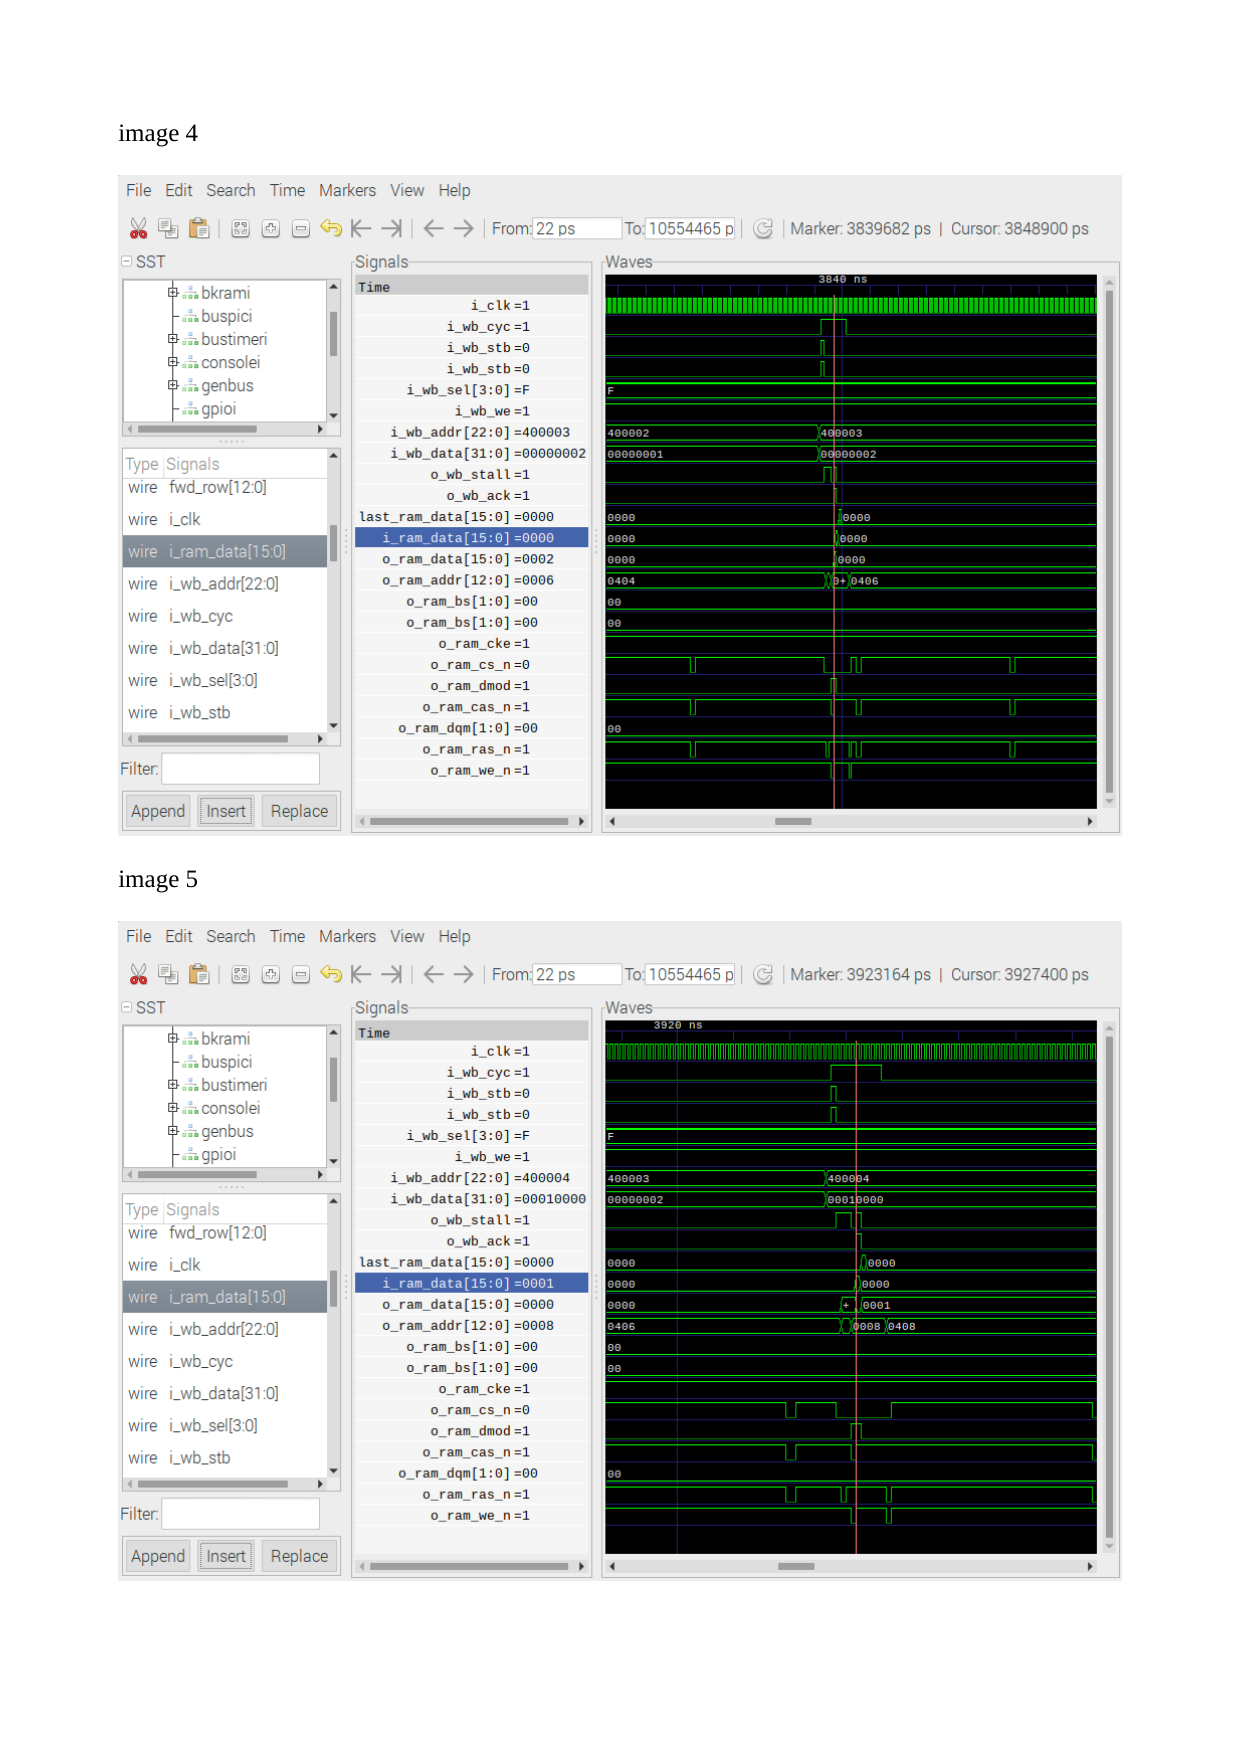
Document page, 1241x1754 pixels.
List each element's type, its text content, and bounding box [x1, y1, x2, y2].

text image 4 [118, 118, 1122, 147]
picture [118, 175, 1123, 836]
text image 5 [118, 864, 1122, 893]
picture [118, 921, 1123, 1581]
